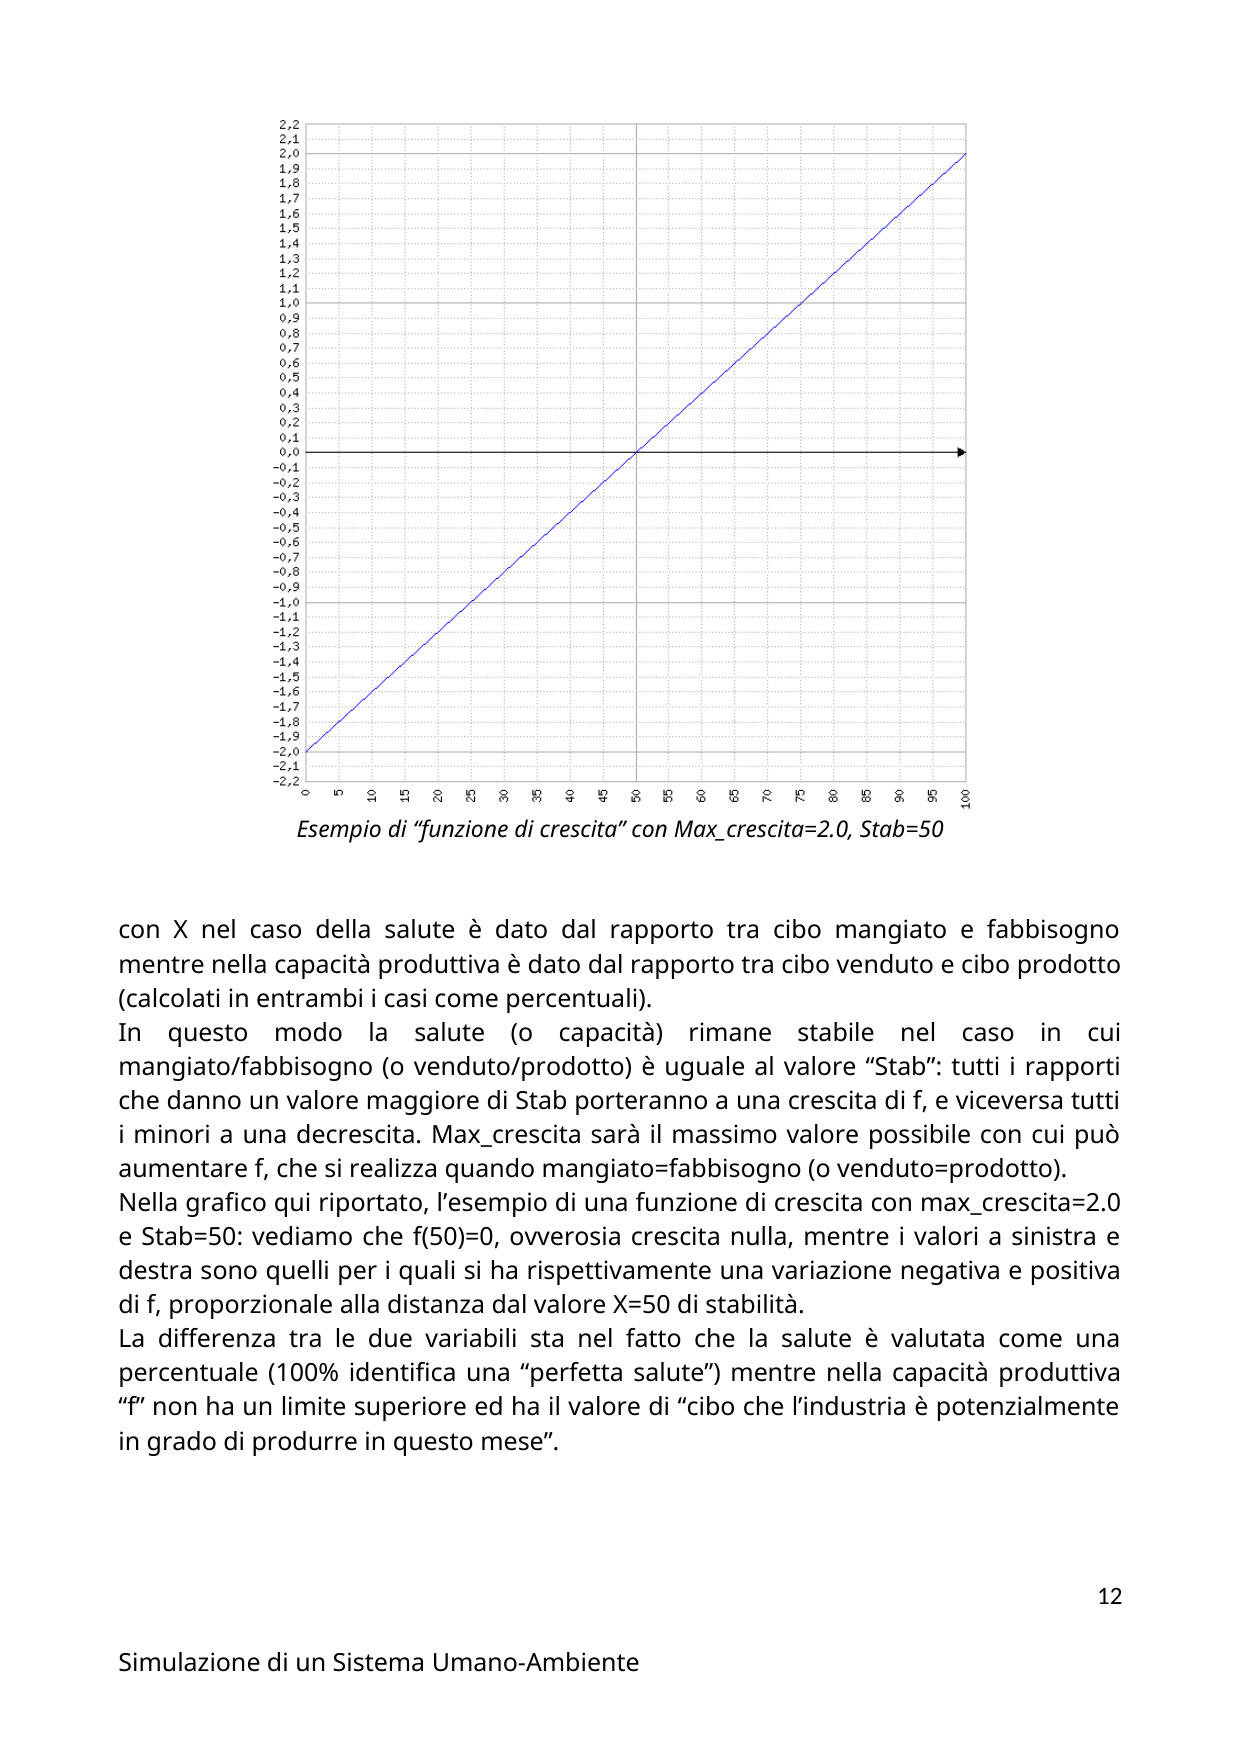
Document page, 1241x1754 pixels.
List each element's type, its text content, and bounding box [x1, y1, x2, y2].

text La differenza tra le due variabili sta nel fatto che la salute è valutata come una percentuale (100% identifica una “perfetta salute”) mentre nella capacità produttiva “f” non ha un limite superiore ed ha il valore di “cibo che l’industria è potenzialmente in grado di produrre in questo mese”. [118, 1321, 1122, 1457]
text con X nel caso della salute è dato dal rapporto tra cibo mangiato e fabbisogno mentre nella capacità produttiva è dato dal rapporto tra cibo venduto e cibo prodotto (calcolati in entrambi i casi come percentuali). [118, 912, 1122, 1014]
picture [268, 118, 972, 813]
text Nella grafico qui riportato, l’esempio di una funzione di crescita con max_crescita=2.0 e Stab=50: vediamo che f(50)=0, ovverosia crescita nulla, mentre i valori a sinistra e destra sono quelli per i quali si ha rispettivamente una variazione negativa e positiva di f, proporzionale alla distanza dal valore X=50 di stabilità. [118, 1185, 1122, 1321]
text In questo modo la salute (o capacità) rimane stabile nel caso in cui mangiato/fabbisogno (o venduto/prodotto) è uguale al valore “Stab”: tutti i rapporti che danno un valore maggiore di Stab porteranno a una crescita di f, e viceversa tutti i minori a una decrescita. Max_crescita sarà il massimo valore possibile con cui può aumentare f, che si realizza quando mangiato=fabbisogno (o venduto=prodotto). [118, 1014, 1122, 1185]
text Esempio di “funzione di crescita” con Max_crescita=2.0, Stab=50 [118, 813, 1122, 844]
